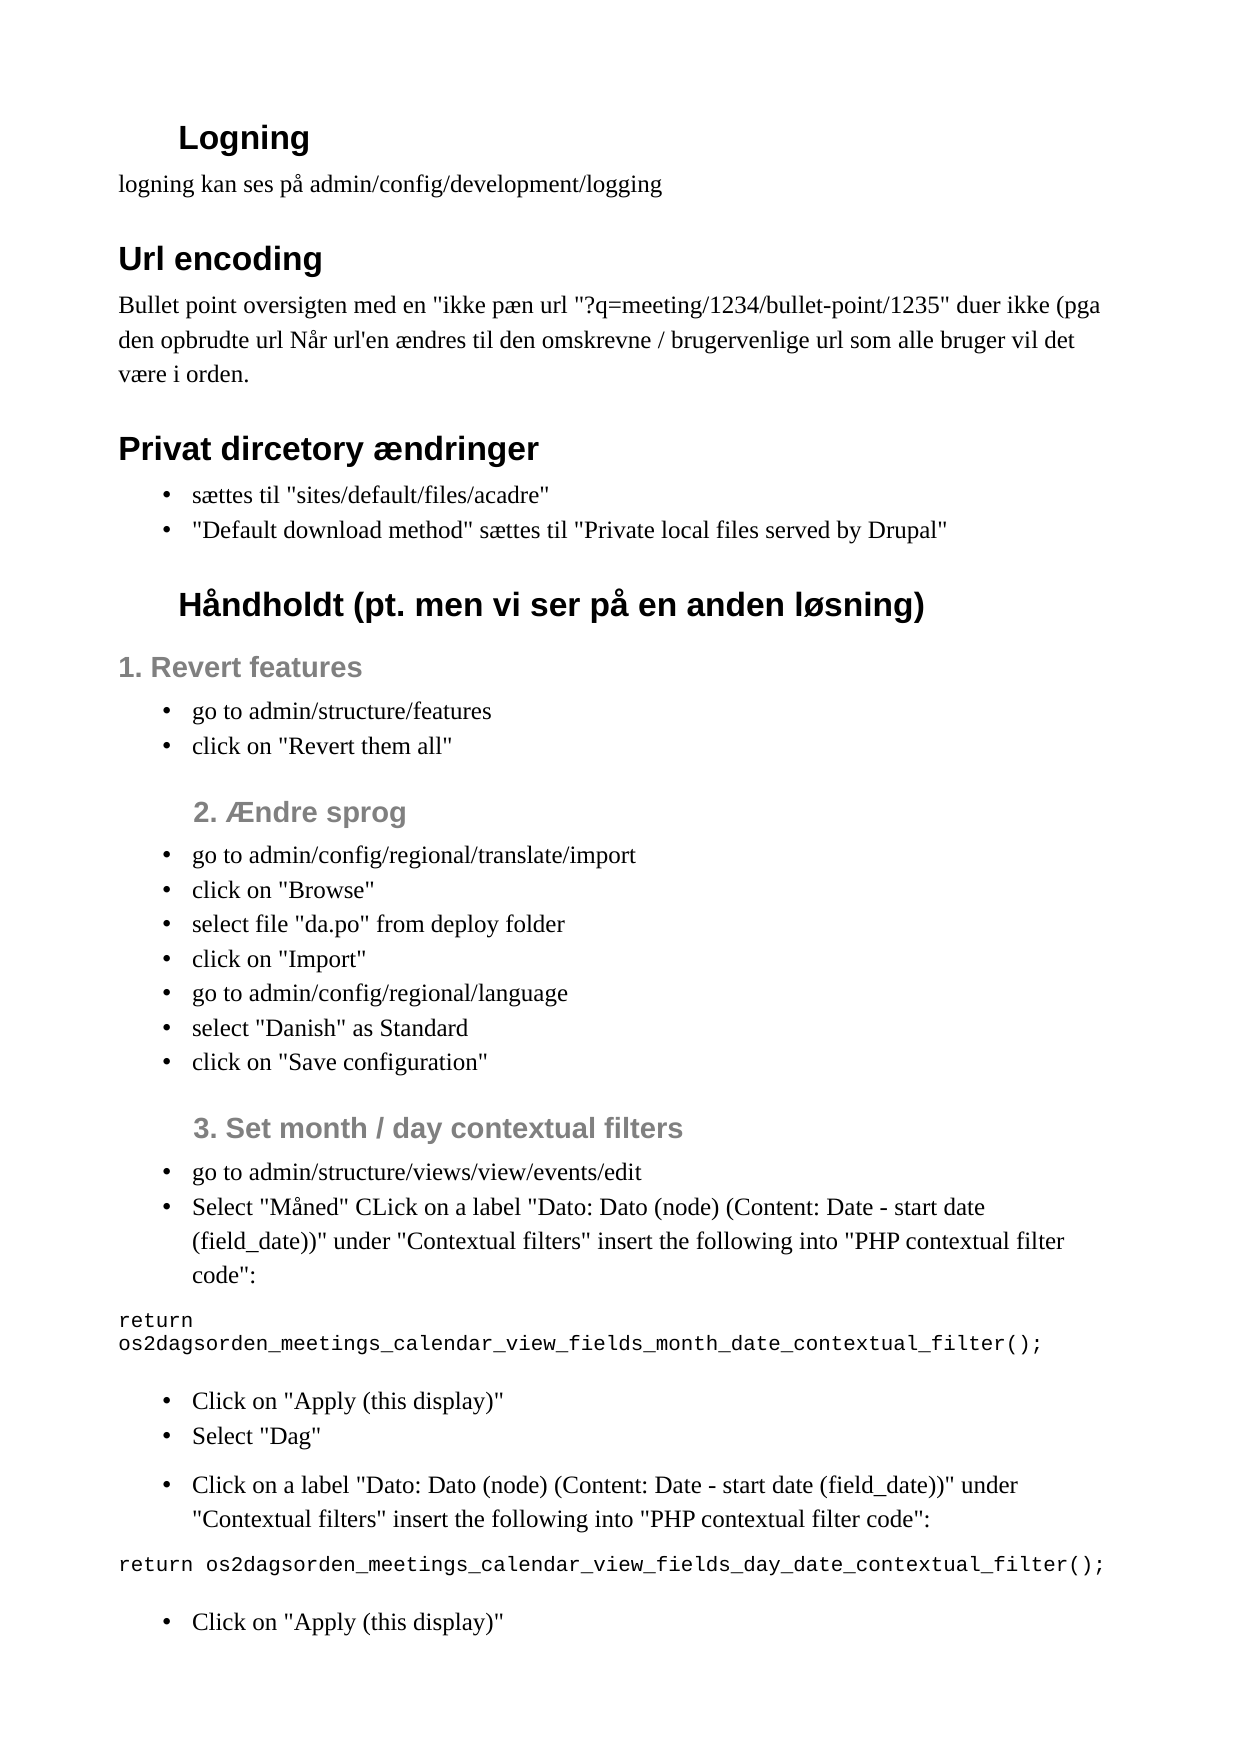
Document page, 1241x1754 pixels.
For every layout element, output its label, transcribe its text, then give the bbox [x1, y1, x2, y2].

subtitle Håndholdt (pt. men vi ser på en anden løsning) [118, 585, 1122, 623]
subtitle Url encoding [118, 239, 1122, 278]
subtitle Logning [118, 118, 1122, 157]
list select "Danish" as Standard [162, 1013, 1122, 1042]
list go to admin/config/regional/translate/import [162, 841, 1122, 869]
list click on "Browse" [162, 875, 1122, 904]
text Bullet point oversigten med en "ikke pæn url "?q=meeting/1234/bullet-point/1235" duer ikke (pga den opbrudte url Når url'en ændres til den omskrevne / brugervenlige url som alle bruger vil det være i orden. [118, 290, 1122, 388]
list sættes til "sites/default/files/acadre" [162, 480, 1122, 509]
subtitle Privat dircetory ændringer [118, 429, 1122, 468]
list Click on a label "Dato: Dato (node) (Content: Date - start date (field_date))" under "Contextual filters" insert the following into "PHP contextual filter code": [162, 1470, 1122, 1533]
list click on "Import" [162, 944, 1122, 973]
list click on "Save configuration" [162, 1047, 1122, 1076]
list "Default download method" sættes til "Private local files served by Drupal" [162, 515, 1122, 543]
subtitle 3. Set month / day contextual filters [118, 1111, 1122, 1145]
text return os2dagsorden_meetings_calendar_view_fields_month_date_contextual_filter(); [118, 1310, 1122, 1357]
list Select "Dag" [162, 1421, 1122, 1450]
list click on "Revert them all" [162, 731, 1122, 760]
subtitle 1. Revert features [118, 650, 1122, 684]
text return os2dagsorden_meetings_calendar_view_fields_day_date_contextual_filter(); [118, 1553, 1122, 1577]
list Click on "Apply (this display)" [162, 1607, 1122, 1635]
subtitle 2. Ændre sprog [118, 794, 1122, 828]
list Select "Måned" CLick on a label "Dato: Dato (node) (Content: Date - start date (field_date))" under "Contextual filters" insert the following into "PHP contextual filter code": [162, 1192, 1122, 1289]
text logning kan ses på admin/config/development/logging [118, 169, 1122, 198]
list Click on "Apply (this display)" [162, 1386, 1122, 1415]
list go to admin/structure/views/view/events/edit [162, 1157, 1122, 1186]
list go to admin/structure/features [162, 696, 1122, 725]
list select file "da.po" from deploy folder [162, 909, 1122, 938]
list go to admin/config/regional/language [162, 978, 1122, 1007]
